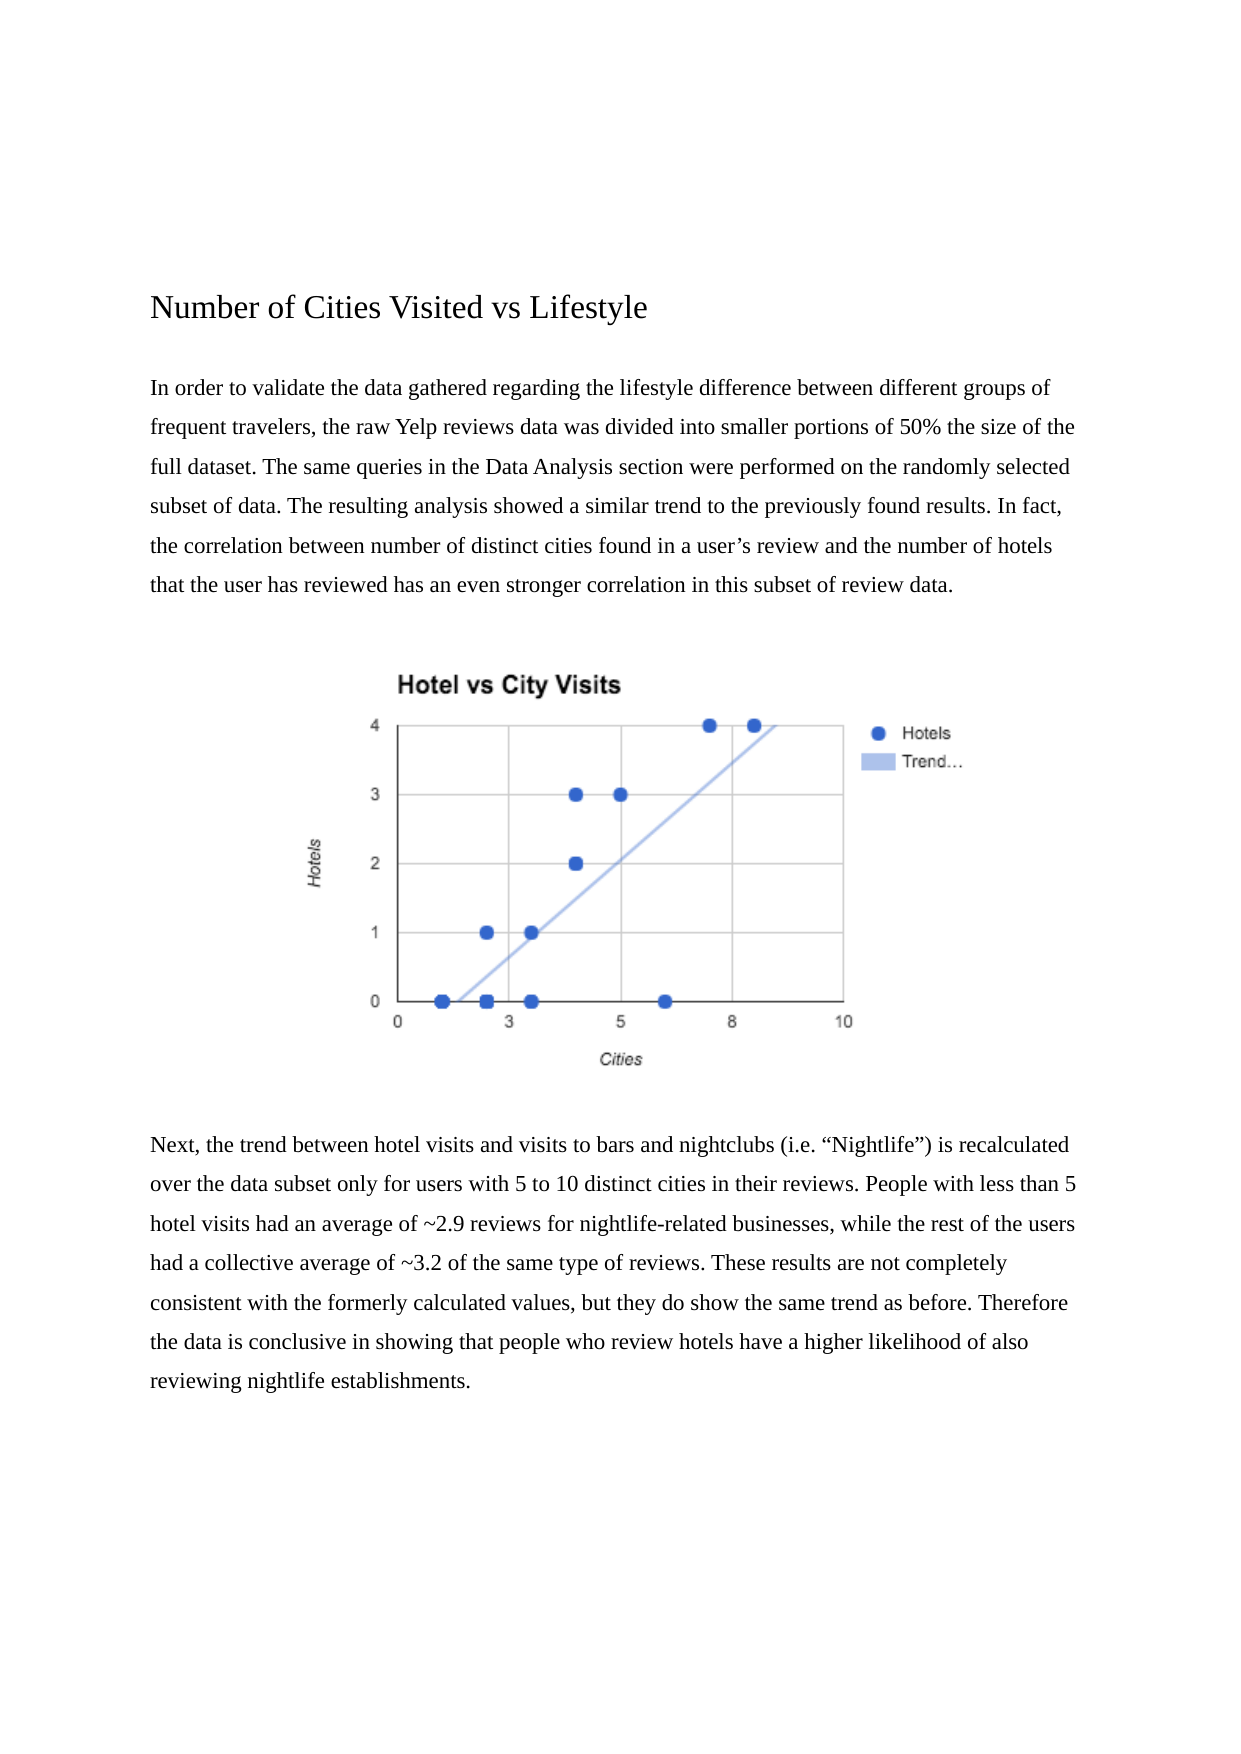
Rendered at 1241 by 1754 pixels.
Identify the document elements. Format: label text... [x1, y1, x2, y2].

picture [258, 640, 982, 1089]
text Next, the trend between hotel visits and visits to bars and nightclubs (i.e. “Nightlife”) is recalculated over the data subset only for users with 5 to 10 distinct cities in their reviews. People with less than 5 hotel visits had an average of ~2.9 reviews for nightlife-related businesses, while the rest of the users had a collective average of ~3.2 of the same type of reviews. These results are not completely consistent with the formerly calculated values, but they do show the same trend as before. Therefore the data is conclusive in showing that people who review hotels have a higher likelihood of also reviewing nightlife establishments. [150, 1131, 1090, 1394]
text In order to validate the data gathered regarding the lifestyle difference between different groups of frequent travelers, the raw Yelp reviews data was divided into smaller portions of 50% the size of the full dataset. The same queries in the Data Analysis section were performed on the randomly selected subset of data. The resulting analysis showed a similar trend to the previously found results. In fact, the correlation between number of distinct cities found in a user’s review and the number of hotels that the user has reviewed has an even stronger correlation in this subset of review data. [150, 374, 1090, 598]
subtitle Number of Cities Visited vs Lifestyle [150, 287, 1090, 326]
